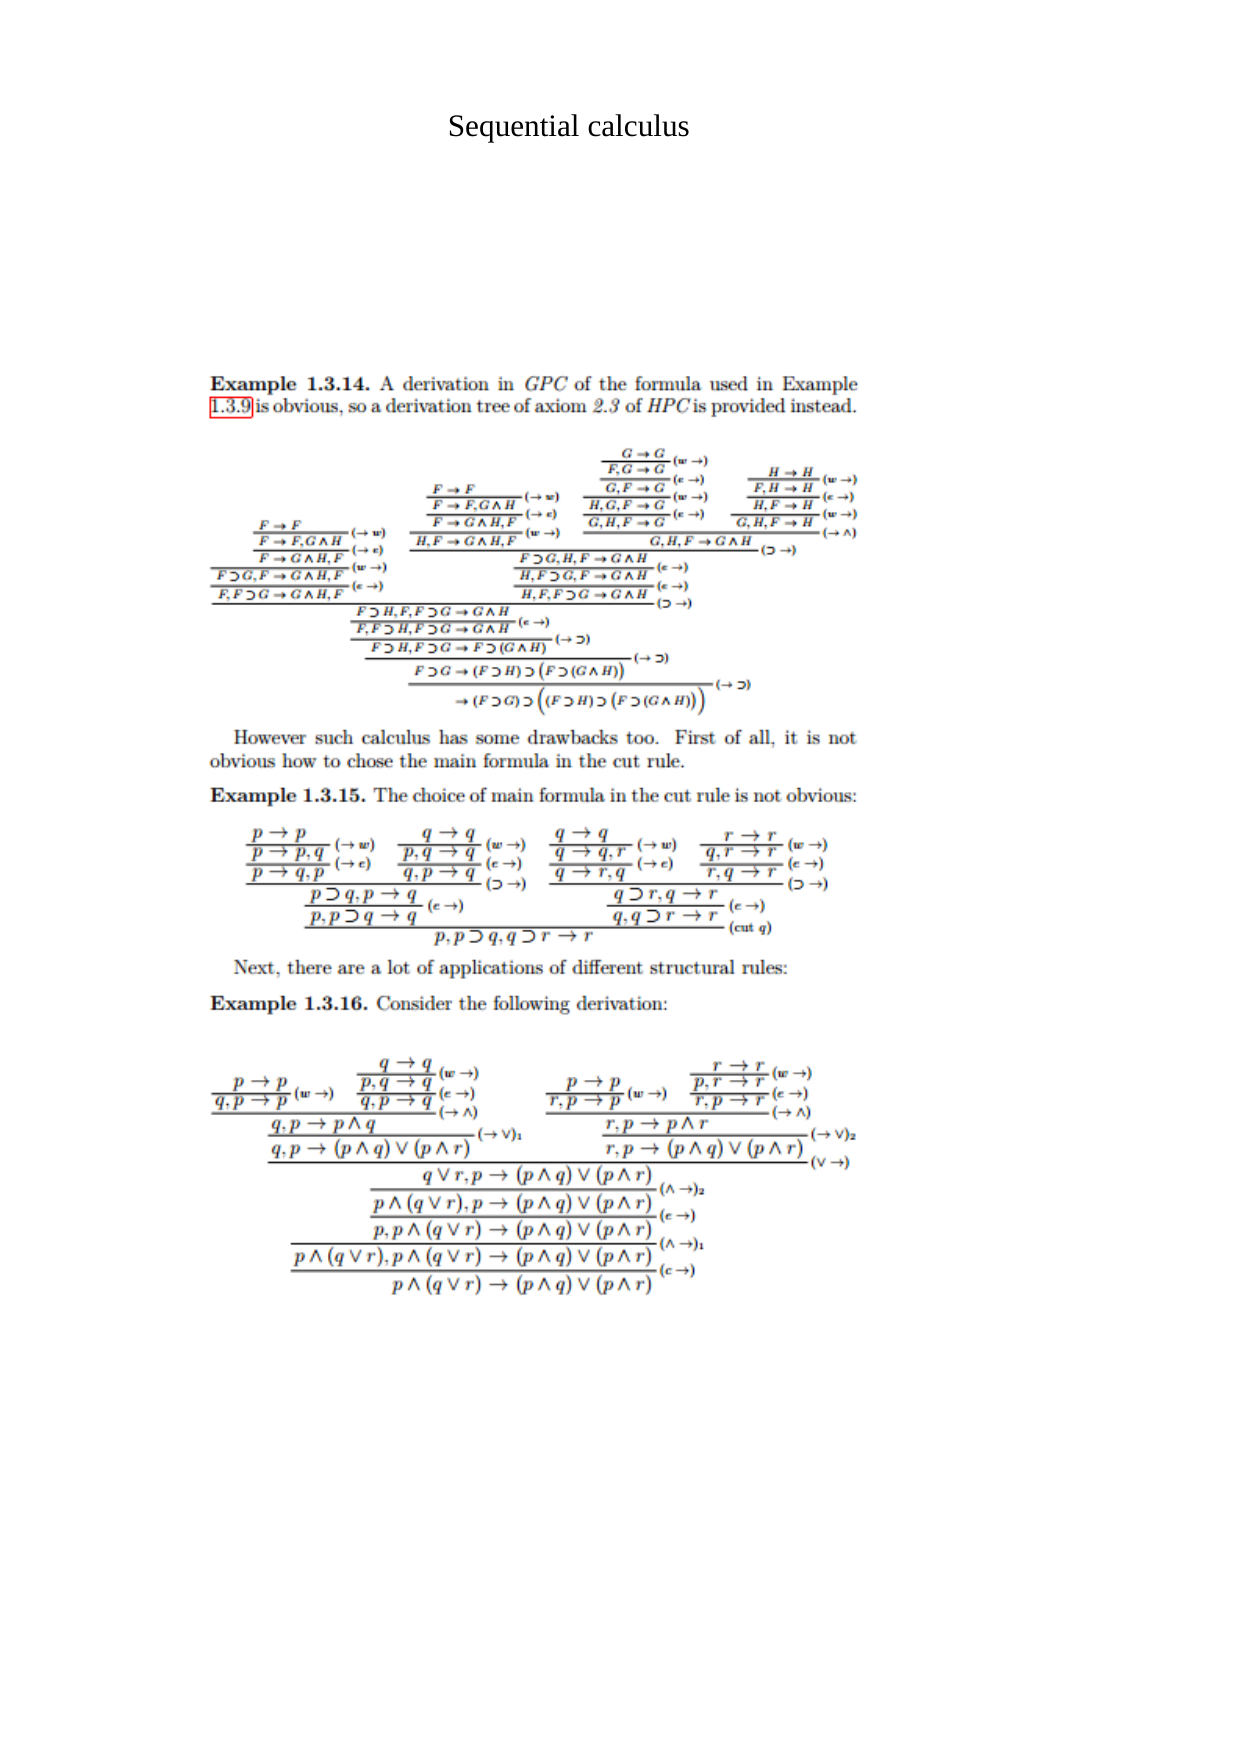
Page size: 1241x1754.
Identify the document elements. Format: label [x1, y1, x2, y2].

picture [191, 364, 923, 1309]
